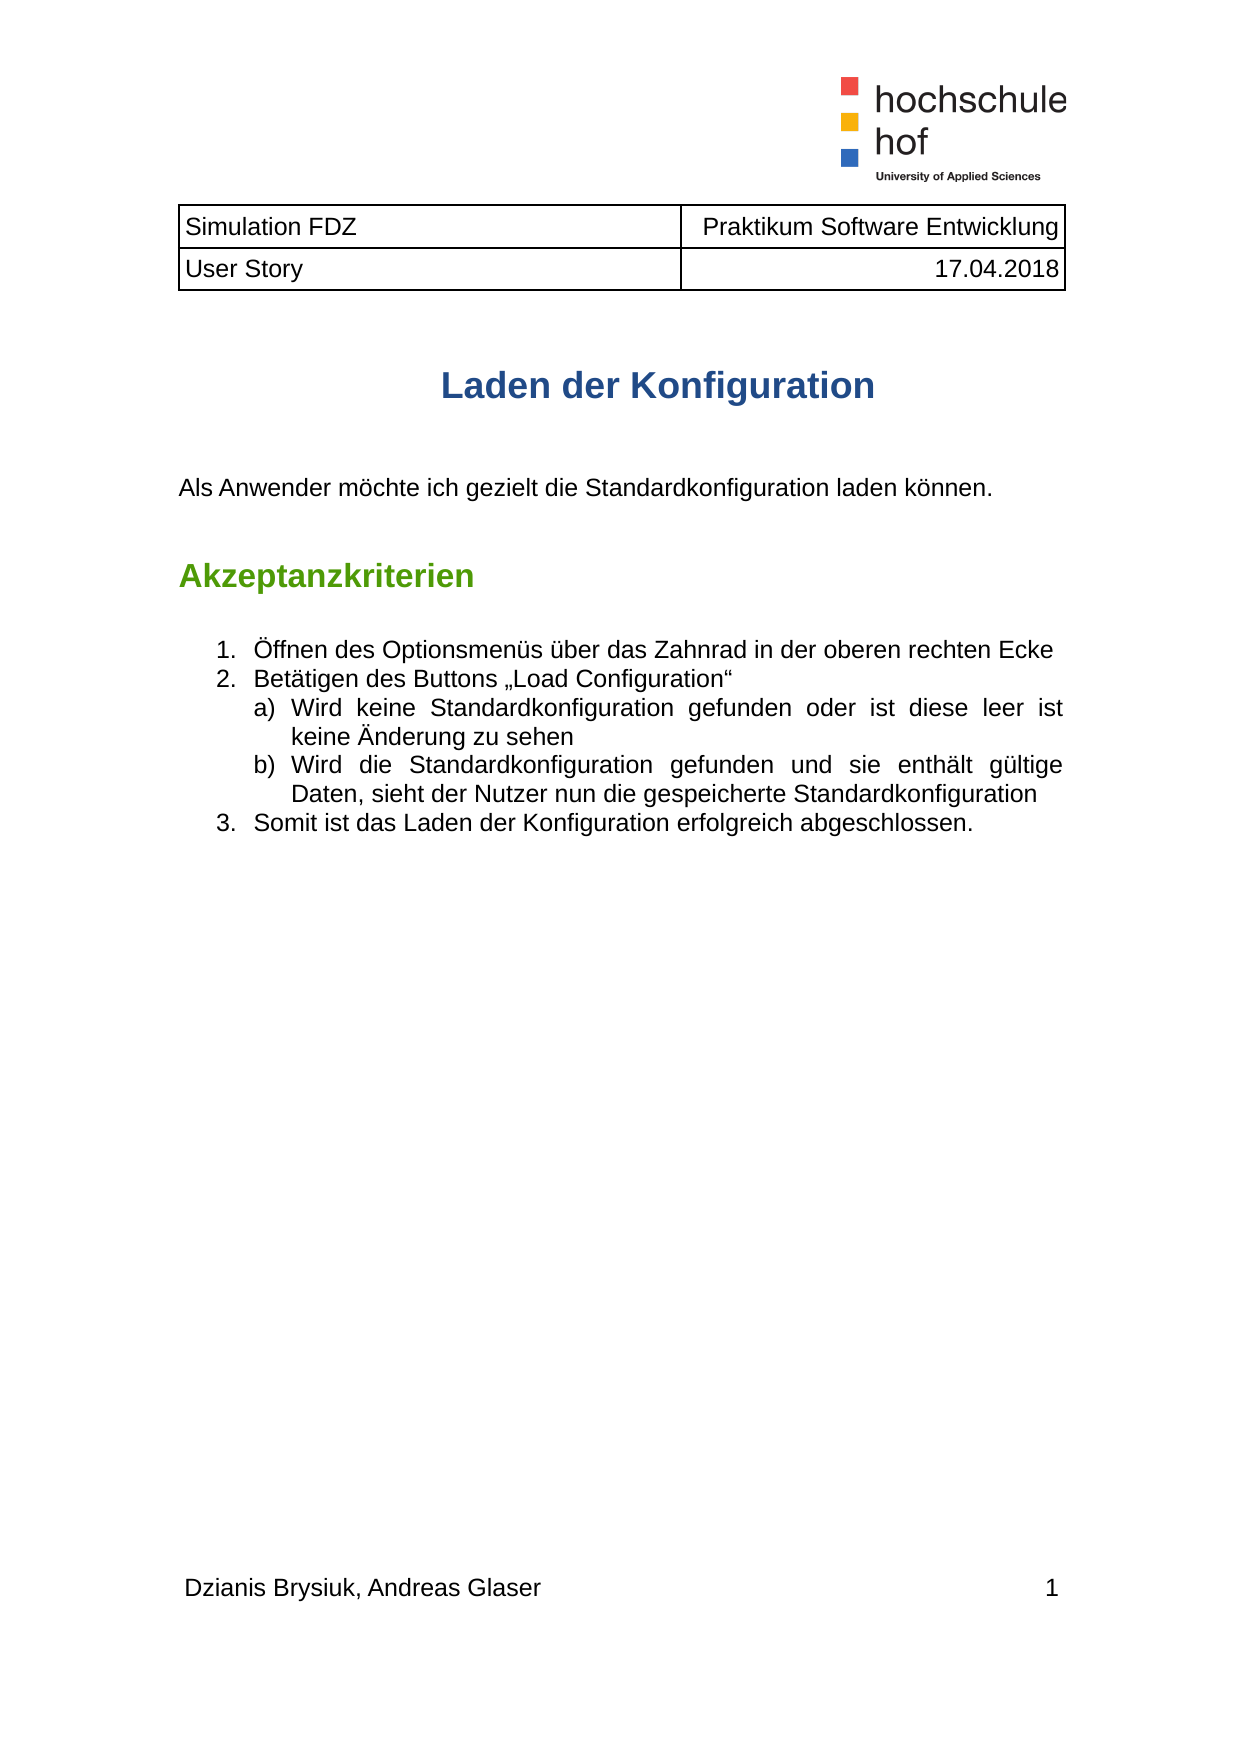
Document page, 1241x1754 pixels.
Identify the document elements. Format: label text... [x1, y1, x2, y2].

subtitle Akzeptanzkriterien [178, 556, 1064, 594]
text Als Anwender möchte ich gezielt die Standardkonfiguration laden können. [178, 473, 1064, 502]
list Wird keine Standardkonfiguration gefunden oder ist diese leer ist keine Änderung zu sehen [253, 693, 1064, 750]
list Betätigen des Buttons „Load Configuration“ [216, 664, 1064, 693]
list Wird die Standardkonfiguration gefunden und sie enthält gültige Daten, sieht der Nutzer nun die gespeicherte Standardkonfiguration [253, 750, 1064, 808]
list Öffnen des Optionsmenüs über das Zahnrad in der oberen rechten Ecke [216, 635, 1064, 664]
list Somit ist das Laden der Konfiguration erfolgreich abgeschlossen. [216, 808, 1064, 837]
text Laden der Konfiguration [178, 363, 1064, 406]
picture [841, 77, 1067, 182]
